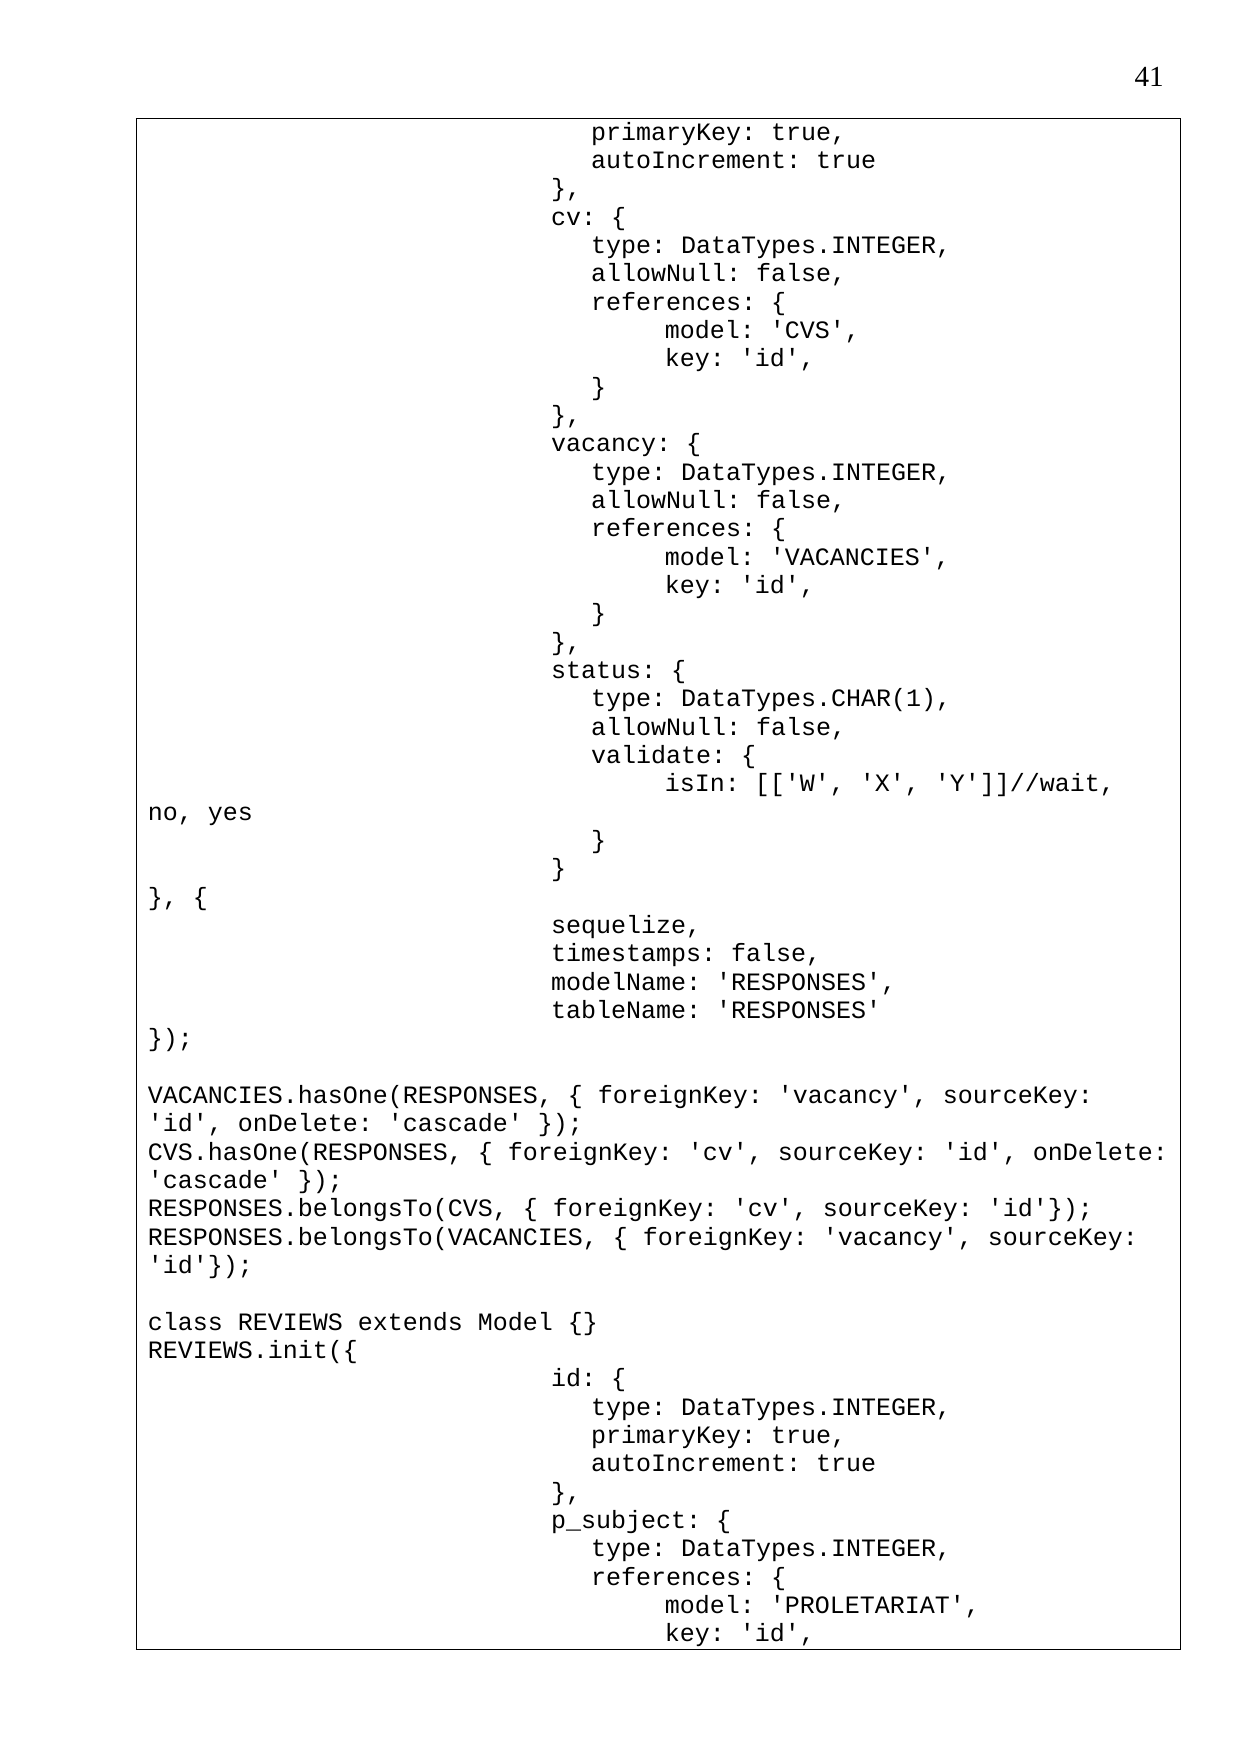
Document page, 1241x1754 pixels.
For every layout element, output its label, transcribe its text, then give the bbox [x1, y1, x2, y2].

table_header primaryKey: true, autoIncrement: true }, cv: { type: DataTypes.INTEGER, allowNull: false, references: { model: 'CVS', key: 'id', } }, vacancy: { type: DataTypes.INTEGER, allowNull: false, references: { model: 'VACANCIES', key: 'id', } }, status: { type: DataTypes.CHAR(1), allowNull: false, validate: { isIn: [['W', 'X', 'Y']]//wait, no, yes } } }, { sequelize, timestamps: false, modelName: 'RESPONSES', tableName: 'RESPONSES' }); VACANCIES.hasOne(RESPONSES, { foreignKey: 'vacancy', sourceKey: 'id', onDelete: 'cascade' }); CVS.hasOne(RESPONSES, { foreignKey: 'cv', sourceKey: 'id', onDelete: 'cascade' }); RESPONSES.belongsTo(CVS, { foreignKey: 'cv', sourceKey: 'id'}); RESPONSES.belongsTo(VACANCIES, { foreignKey: 'vacancy', sourceKey: 'id'}); class REVIEWS extends Model {} REVIEWS.init({ id: { type: DataTypes.INTEGER, primaryKey: true, autoIncrement: true }, p_subject: { type: DataTypes.INTEGER, references: { model: 'PROLETARIAT', key: 'id', [137, 119, 1180, 1649]
